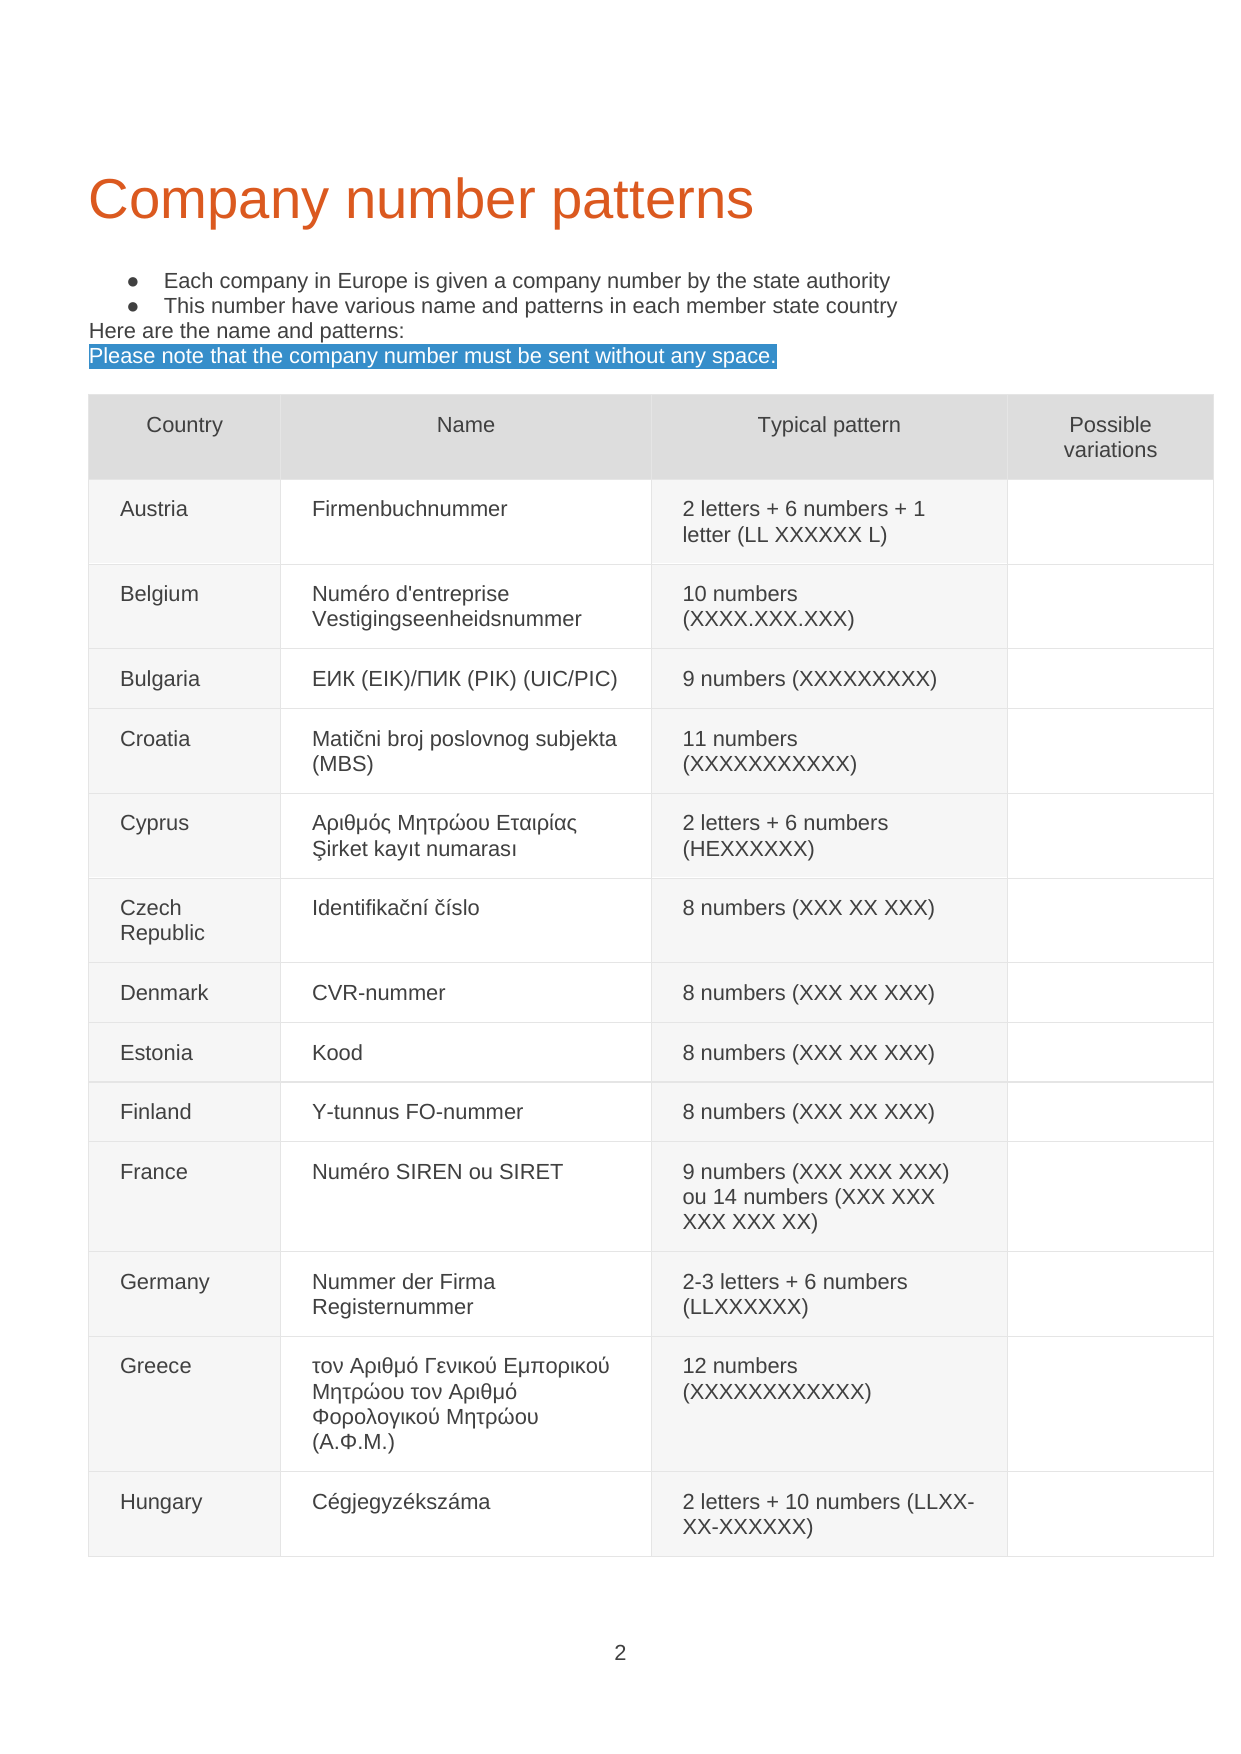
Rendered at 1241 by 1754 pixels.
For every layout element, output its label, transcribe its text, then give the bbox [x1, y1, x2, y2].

table_cell Belgium [89, 565, 280, 648]
table_cell [1008, 649, 1213, 708]
table_cell [1008, 565, 1213, 648]
table_cell [1008, 1142, 1213, 1251]
table_cell [1008, 480, 1213, 563]
table_cell 8 numbers (XXX XX XXX) [652, 1023, 1007, 1081]
list This number have various name and patterns in each member state country [126, 293, 1152, 318]
table_cell Αριθμός Μητρώου Εταιρίας Şirket kayıt numarası [281, 794, 651, 877]
table_cell [1008, 963, 1213, 1022]
table_cell Finland [89, 1083, 280, 1141]
table_cell [1008, 1083, 1213, 1141]
table_cell CVR-nummer [281, 963, 651, 1022]
table_cell Y-tunnus FO-nummer [281, 1083, 651, 1141]
table_cell France [89, 1142, 280, 1251]
table_cell Cégjegyzékszáma [281, 1472, 651, 1556]
table_cell 8 numbers (XXX XX XXX) [652, 963, 1007, 1022]
table_cell [1008, 1472, 1213, 1556]
table_cell 2-3 letters + 6 numbers (LLXXXXXX) [652, 1252, 1007, 1336]
table_cell [1008, 1023, 1213, 1081]
table_header Typical pattern [652, 395, 1007, 479]
table_cell 2 letters + 6 numbers (HEXXXXXX) [652, 794, 1007, 877]
table_cell Germany [89, 1252, 280, 1336]
table_cell [1008, 1337, 1213, 1471]
table_cell Numéro SIREN ou SIRET [281, 1142, 651, 1251]
table_cell ЕИК (EIK)/ПИК (PIK) (UIC/PIC) [281, 649, 651, 708]
table_cell Croatia [89, 709, 280, 793]
table_cell 2 letters + 6 numbers + 1 letter (LL XXXXXX L) [652, 480, 1007, 563]
table_cell 12 numbers (XXXXXXXXXXXX) [652, 1337, 1007, 1471]
table_cell [1008, 879, 1213, 962]
table_cell Bulgaria [89, 649, 280, 708]
table_cell Czech Republic [89, 879, 280, 962]
table_header Possible variations [1008, 395, 1213, 479]
table_cell Denmark [89, 963, 280, 1022]
table_cell Kood [281, 1023, 651, 1081]
table_cell [1008, 709, 1213, 793]
table_cell Nummer der Firma Registernummer [281, 1252, 651, 1336]
table_cell Identifikační číslo [281, 879, 651, 962]
table_cell [1008, 794, 1213, 877]
table_cell Cyprus [89, 794, 280, 877]
table_header Name [281, 395, 651, 479]
table_cell 8 numbers (XXX XX XXX) [652, 1083, 1007, 1141]
table_cell Estonia [89, 1023, 280, 1081]
text Please note that the company number must be sent without any space. [88, 343, 1152, 369]
table_cell 11 numbers (XXXXXXXXXXX) [652, 709, 1007, 793]
table_cell [1008, 1252, 1213, 1336]
table_cell 9 numbers (XXX XXX XXX) ou 14 numbers (XXX XXX XXX XXX XX) [652, 1142, 1007, 1251]
table_cell Numéro d'entreprise Vestigingseenheidsnummer [281, 565, 651, 648]
table_cell Greece [89, 1337, 280, 1471]
list Each company in Europe is given a company number by the state authority [126, 268, 1152, 293]
table_cell τον Αριθμό Γενικού Εμπορικού Μητρώου τον Αριθμό Φορολογικού Μητρώου (Α.Φ.Μ.) [281, 1337, 651, 1471]
table_cell 2 letters + 10 numbers (LLXX-XX-XXXXXX) [652, 1472, 1007, 1556]
subtitle Company number patterns [88, 88, 1152, 230]
table_header Country [89, 395, 280, 479]
table_cell 9 numbers (XXXXXXXXX) [652, 649, 1007, 708]
table_cell Hungary [89, 1472, 280, 1556]
table_cell Firmenbuchnummer [281, 480, 651, 563]
table_cell 8 numbers (XXX XX XXX) [652, 879, 1007, 962]
table_cell Matični broj poslovnog subjekta (MBS) [281, 709, 651, 793]
table_cell Austria [89, 480, 280, 563]
table_cell 10 numbers (XXXX.XXX.XXX) [652, 565, 1007, 648]
text Here are the name and patterns: [88, 318, 1152, 343]
